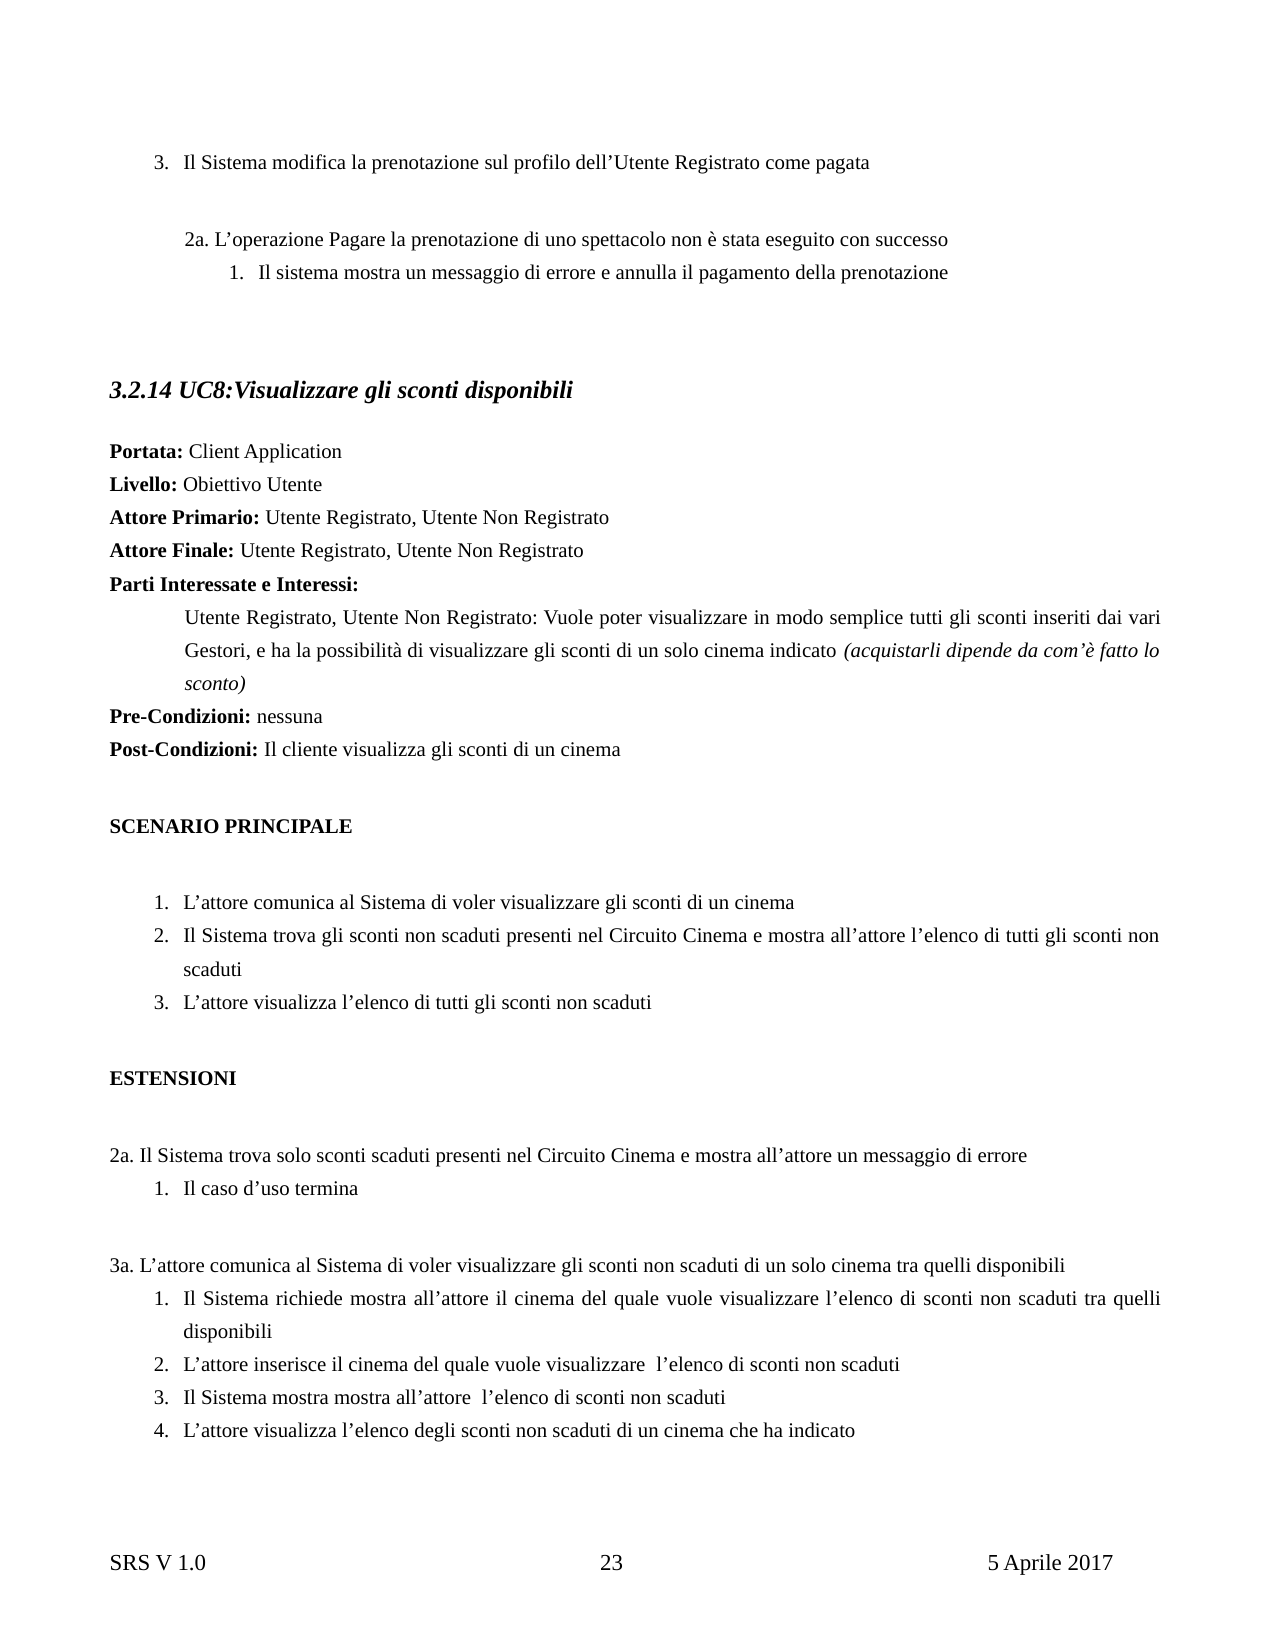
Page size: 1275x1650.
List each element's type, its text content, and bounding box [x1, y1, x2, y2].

text Post-Condizioni: Il cliente visualizza gli sconti di un cinema [109, 737, 1162, 761]
text Attore Finale: Utente Registrato, Utente Non Registrato [109, 538, 1162, 562]
list Il Sistema modifica la prenotazione sul profilo dell’Utente Registrato come pagata [153, 150, 1162, 174]
text 3a. L’attore comunica al Sistema di voler visualizzare gli sconti non scaduti di un solo cinema tra quelli disponibili [109, 1252, 1162, 1277]
text 2a. Il Sistema trova solo sconti scaduti presenti nel Circuito Cinema e mostra all’attore un messaggio di errore [109, 1143, 1162, 1167]
list L’attore visualizza l’elenco di tutti gli sconti non scaduti [153, 990, 1162, 1014]
text 2a. L’operazione Pagare la prenotazione di uno spettacolo non è stata eseguito con successo [184, 227, 1162, 251]
text Attore Primario: Utente Registrato, Utente Non Registrato [109, 505, 1162, 529]
list Il Sistema trova gli sconti non scaduti presenti nel Circuito Cinema e mostra all’attore l’elenco di tutti gli sconti non scaduti [153, 923, 1162, 981]
list L’attore comunica al Sistema di voler visualizzare gli sconti di un cinema [153, 890, 1162, 914]
list Il sistema mostra un messaggio di errore e annulla il pagamento della prenotazione [228, 260, 1162, 284]
text Livello: Obiettivo Utente [109, 472, 1162, 496]
list L’attore inserisce il cinema del quale vuole visualizzare l’elenco di sconti non scaduti [153, 1352, 1162, 1376]
text SCENARIO PRINCIPALE [109, 814, 1162, 838]
text Parti Interessate e Interessi: [109, 572, 1162, 596]
text Pre-Condizioni: nessuna [109, 704, 1162, 728]
list Il caso d’uso termina [153, 1176, 1162, 1200]
subtitle 3.2.14 UC8:Visualizzare gli sconti disponibili [109, 375, 1162, 404]
text Portata: Client Application [109, 439, 1162, 463]
list Il Sistema richiede mostra all’attore il cinema del quale vuole visualizzare l’elenco di sconti non scaduti tra quelli disponibili [153, 1286, 1162, 1343]
list L’attore visualizza l’elenco degli sconti non scaduti di un cinema che ha indicato [153, 1418, 1162, 1442]
list Il Sistema mostra mostra all’attore l’elenco di sconti non scaduti [153, 1385, 1162, 1409]
text ESTENSIONI [109, 1066, 1162, 1090]
text Utente Registrato, Utente Non Registrato: Vuole poter visualizzare in modo semplice tutti gli sconti inseriti dai vari Gestori, e ha la possibilità di visualizzare gli sconti di un solo cinema indicato (acquistarli dipende da com’è fatto lo sconto) [184, 605, 1162, 695]
